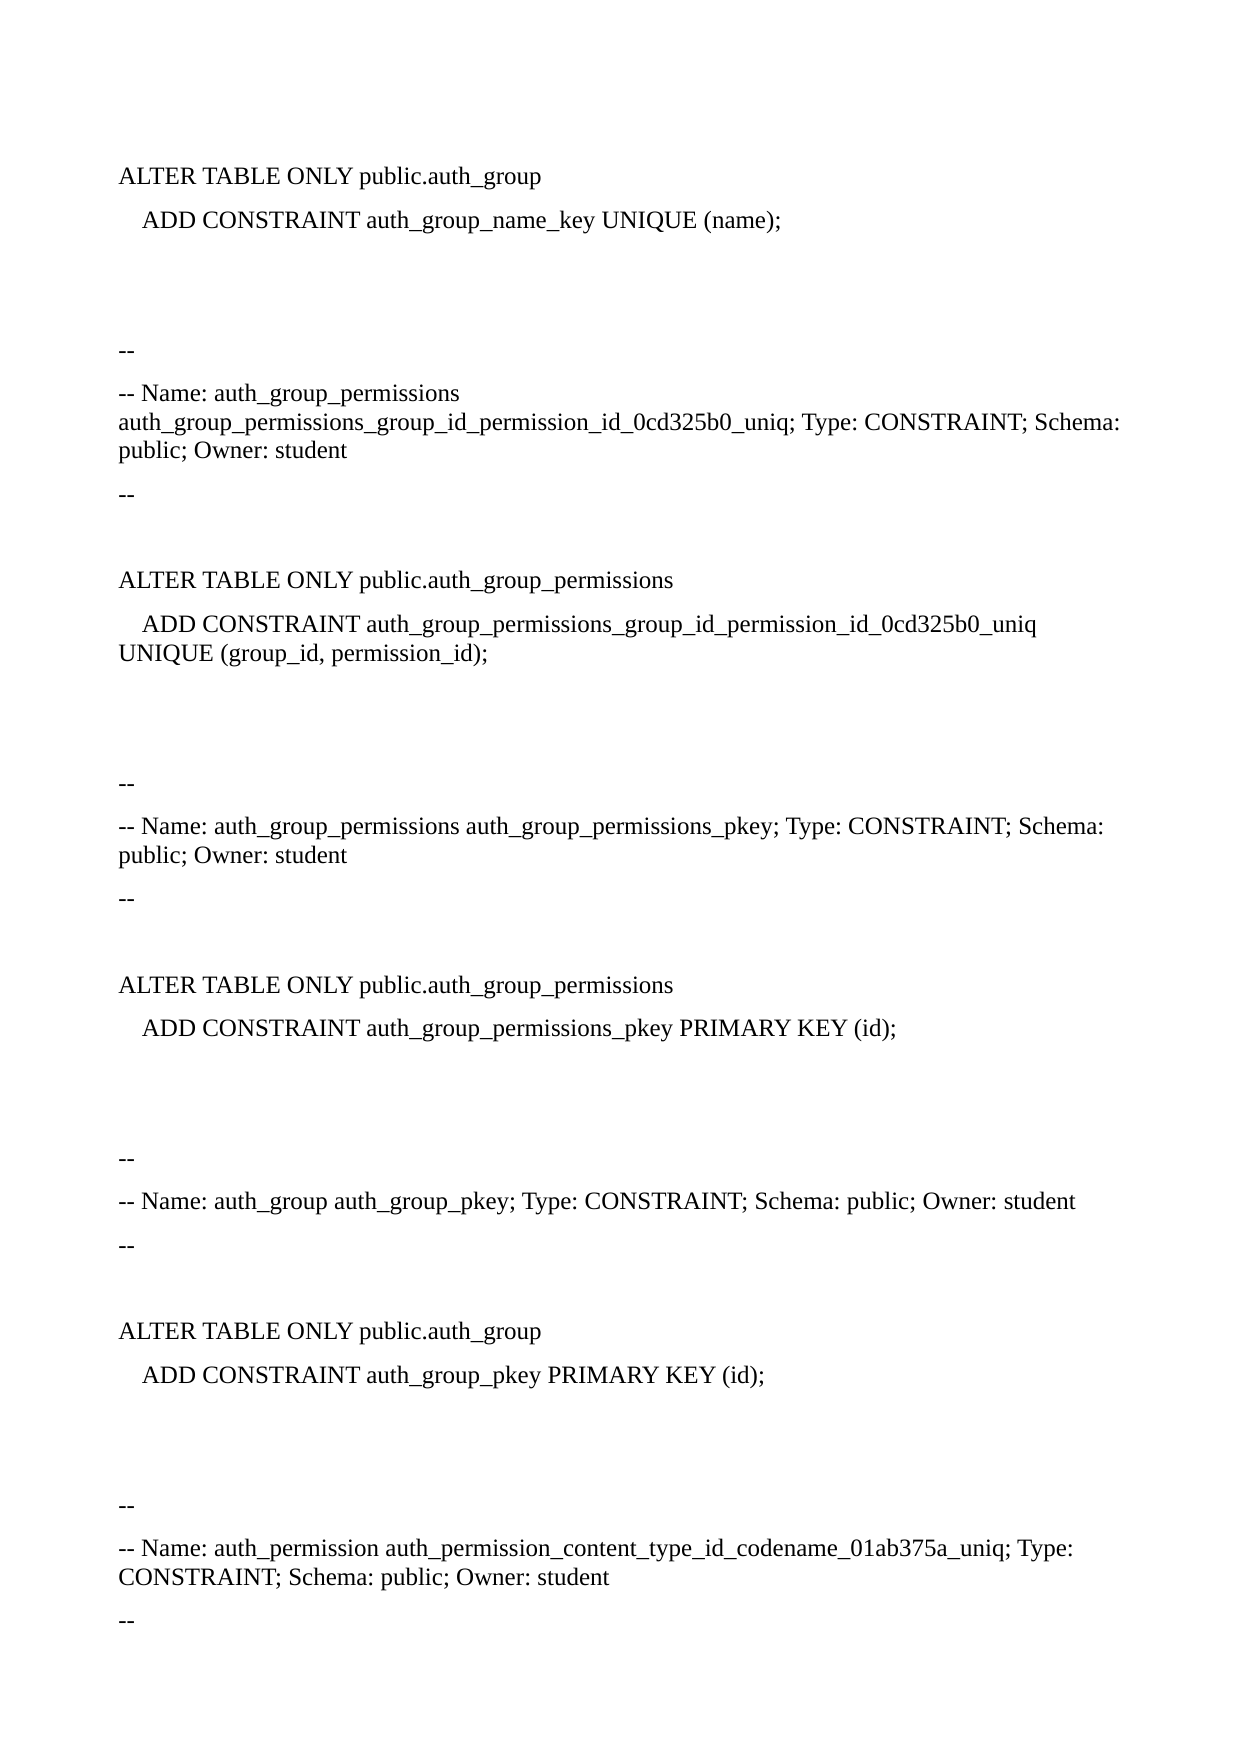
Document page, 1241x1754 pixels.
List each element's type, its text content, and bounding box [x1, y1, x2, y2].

text -- [118, 1143, 1122, 1172]
text -- Name: auth_permission auth_permission_content_type_id_codename_01ab375a_uniq; Type: CONSTRAINT; Schema: public; Owner: student [118, 1533, 1122, 1591]
text -- [118, 335, 1122, 363]
text ALTER TABLE ONLY public.auth_group [118, 1316, 1122, 1345]
text ADD CONSTRAINT auth_group_permissions_pkey PRIMARY KEY (id); [118, 1013, 1122, 1042]
text -- [118, 1490, 1122, 1518]
text ALTER TABLE ONLY public.auth_group [118, 161, 1122, 190]
text -- [118, 1230, 1122, 1258]
text ADD CONSTRAINT auth_group_pkey PRIMARY KEY (id); [118, 1360, 1122, 1388]
text -- [118, 768, 1122, 796]
text -- [118, 1605, 1122, 1634]
text ALTER TABLE ONLY public.auth_group_permissions [118, 566, 1122, 594]
text -- Name: auth_group_permissions auth_group_permissions_group_id_permission_id_0cd325b0_uniq; Type: CONSTRAINT; Schema: public; Owner: student [118, 378, 1122, 464]
text -- Name: auth_group_permissions auth_group_permissions_pkey; Type: CONSTRAINT; Schema: public; Owner: student [118, 811, 1122, 868]
text ADD CONSTRAINT auth_group_name_key UNIQUE (name); [118, 205, 1122, 233]
text -- Name: auth_group auth_group_pkey; Type: CONSTRAINT; Schema: public; Owner: student [118, 1186, 1122, 1215]
text -- [118, 479, 1122, 508]
text ADD CONSTRAINT auth_group_permissions_group_id_permission_id_0cd325b0_uniq UNIQUE (group_id, permission_id); [118, 609, 1122, 666]
text ALTER TABLE ONLY public.auth_group_permissions [118, 970, 1122, 998]
text -- [118, 883, 1122, 912]
